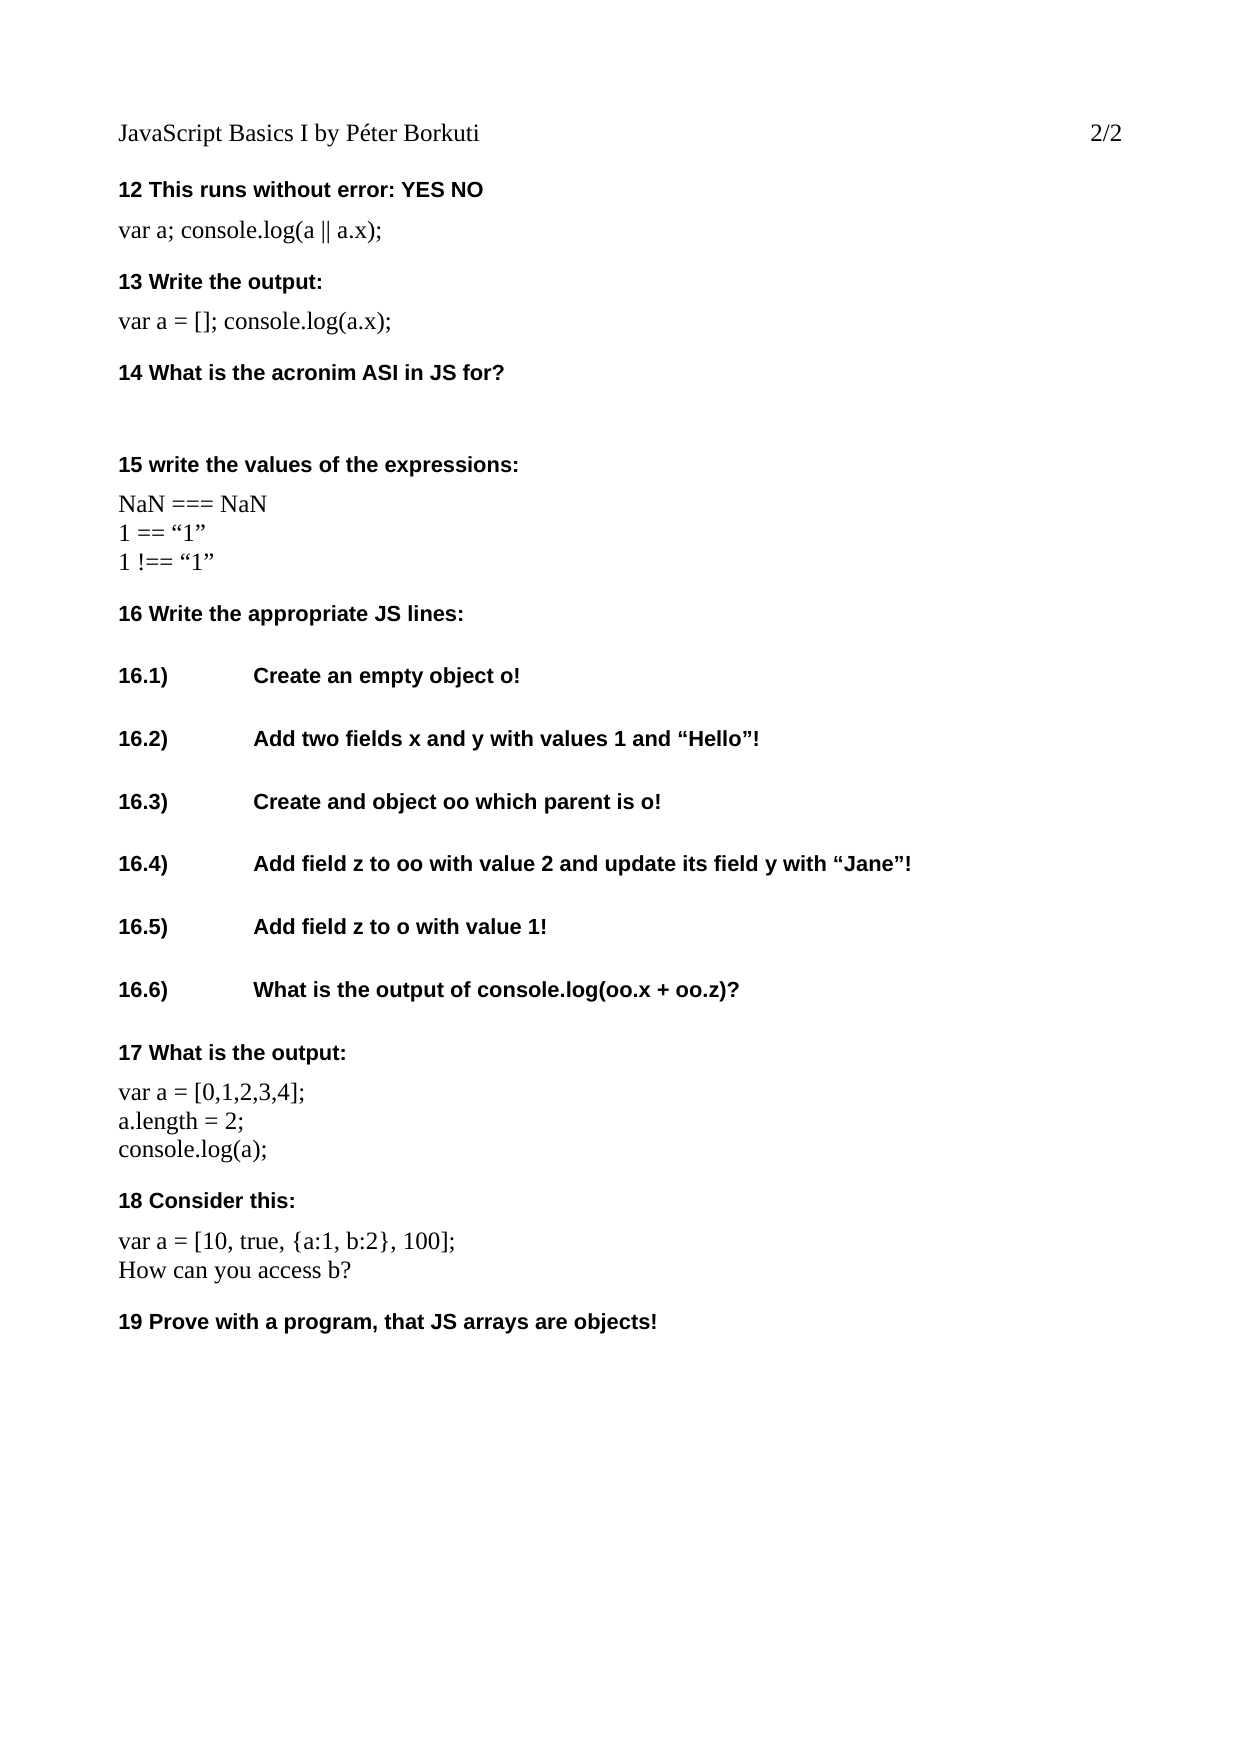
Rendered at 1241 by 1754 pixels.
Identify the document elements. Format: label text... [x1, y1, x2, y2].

subtitle Write the output: [118, 268, 1122, 294]
subtitle Consider this: [118, 1188, 1122, 1213]
subtitle Add field z to oo with value 2 and update its field y with “Jane”! [118, 851, 1122, 876]
subtitle Add field z to o with value 1! [118, 914, 1122, 939]
text How can you access b? [118, 1255, 1122, 1283]
subtitle This runs without error: YES NO [118, 177, 1122, 202]
text NaN === NaN [118, 489, 1122, 518]
subtitle Prove with a program, that JS arrays are objects! [118, 1308, 1122, 1334]
subtitle What is the acronim ASI in JS for? [118, 360, 1122, 385]
subtitle write the values of the expressions: [118, 451, 1122, 477]
text 1 !== “1” [118, 547, 1122, 575]
subtitle What is the output: [118, 1039, 1122, 1064]
subtitle Add two fields x and y with values 1 and “Hello”! [118, 726, 1122, 751]
text var a; console.log(a || a.x); [118, 215, 1122, 243]
subtitle What is the output of console.log(oo.x + oo.z)? [118, 977, 1122, 1002]
subtitle Create and object oo which parent is o! [118, 788, 1122, 814]
text console.log(a); [118, 1134, 1122, 1163]
text a.length = 2; [118, 1106, 1122, 1134]
text 1 == “1” [118, 518, 1122, 547]
text var a = []; console.log(a.x); [118, 306, 1122, 335]
subtitle Write the appropriate JS lines: [118, 600, 1122, 626]
subtitle Create an empty object o! [118, 663, 1122, 688]
text var a = [10, true, {a:1, b:2}, 100]; [118, 1226, 1122, 1255]
text var a = [0,1,2,3,4]; [118, 1077, 1122, 1106]
